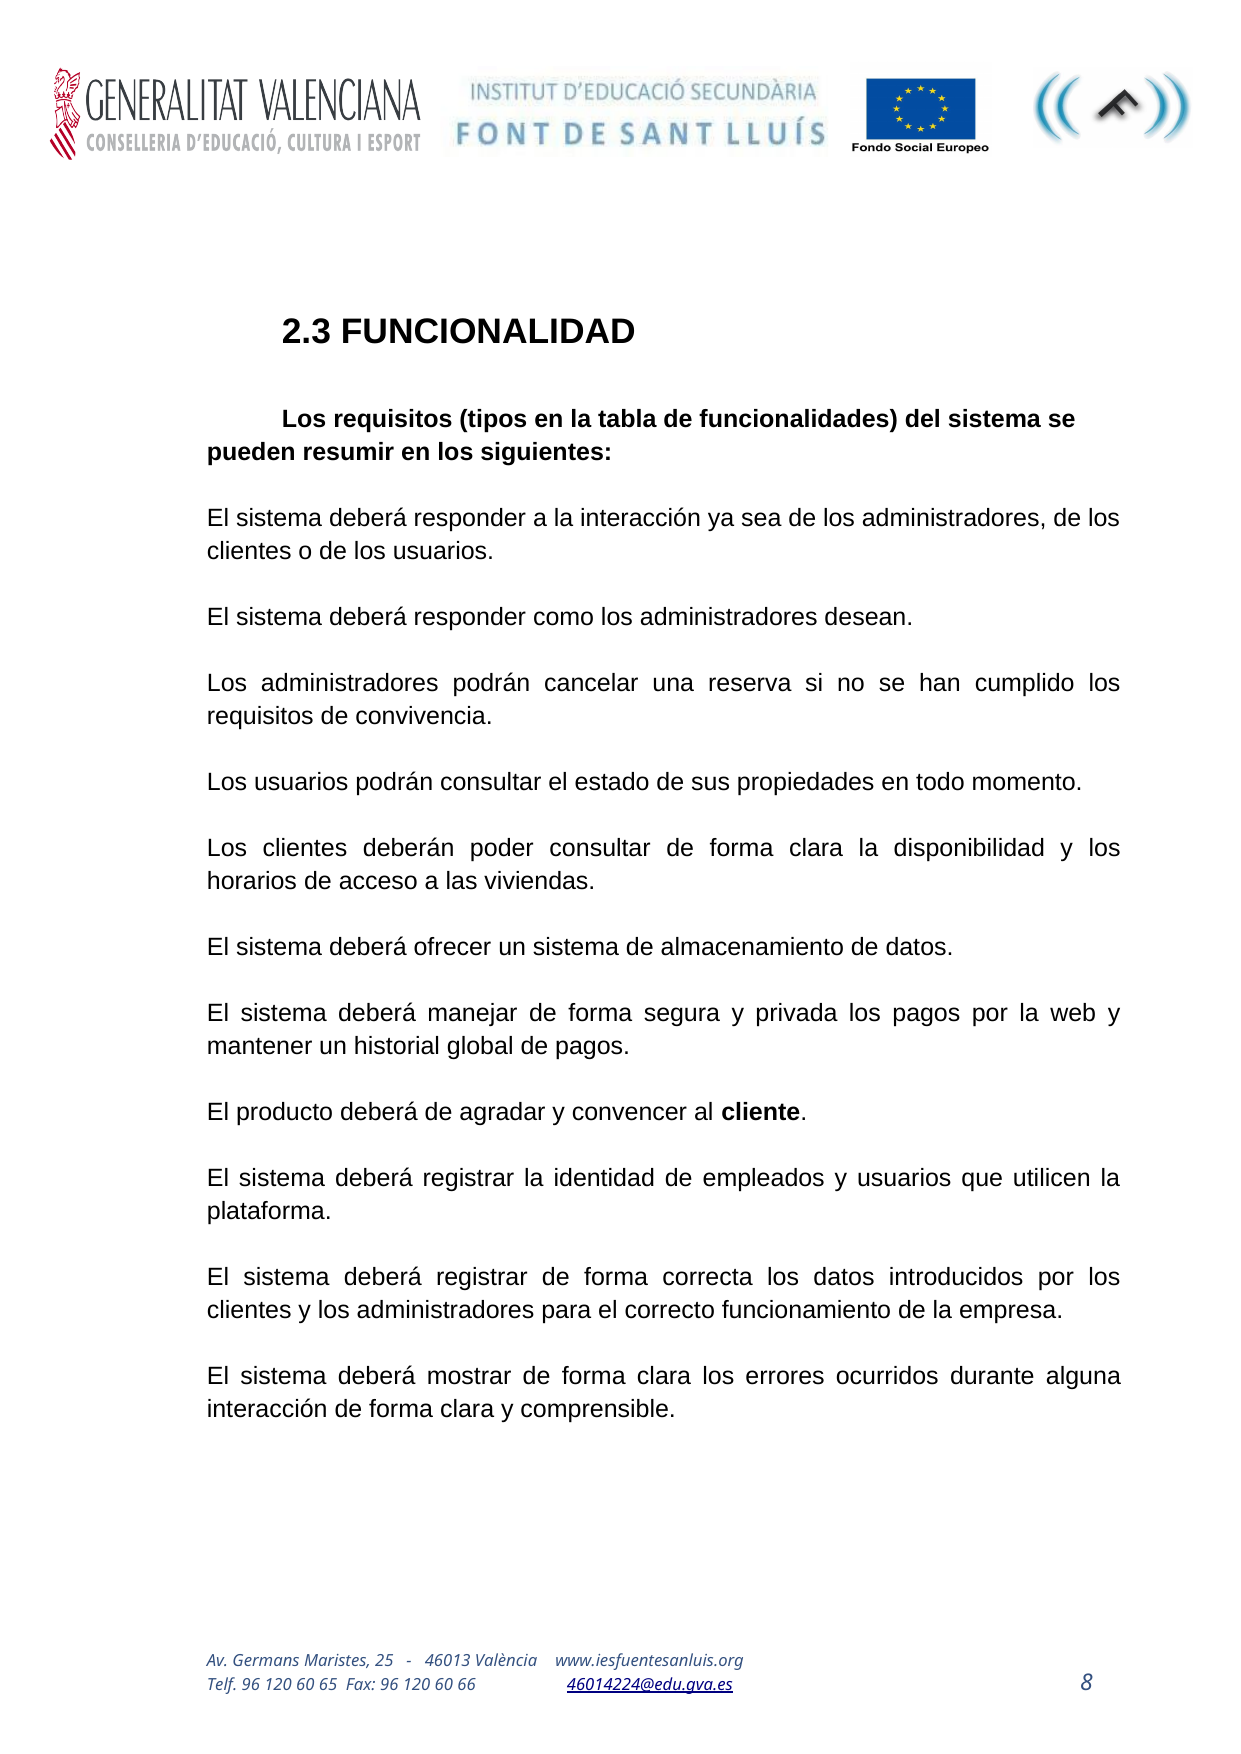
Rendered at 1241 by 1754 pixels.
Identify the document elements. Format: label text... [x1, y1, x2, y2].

picture [46, 66, 424, 162]
text Los administradores podrán cancelar una reserva si no se han cumplido los requisitos de convivencia. [207, 668, 1122, 729]
text Los clientes deberán poder consultar de forma clara la disponibilidad y los horarios de acceso a las viviendas. [207, 833, 1122, 894]
picture [1032, 67, 1194, 148]
text El sistema deberá mostrar de forma clara los errores ocurridos durante alguna interacción de forma clara y comprensible. [207, 1361, 1122, 1423]
text 2.3 FUNCIONALIDAD [207, 310, 1122, 351]
text El sistema deberá ofrecer un sistema de almacenamiento de datos. [207, 932, 1122, 961]
text Los requisitos (tipos en la tabla de funcionalidades) del sistema se pueden resumir en los siguientes: [207, 403, 1122, 465]
text El sistema deberá registrar la identidad de empleados y usuarios que utilicen la plataforma. [207, 1163, 1122, 1225]
text El sistema deberá responder como los administradores desean. [207, 602, 1122, 630]
picture [440, 66, 829, 157]
text El sistema deberá responder a la interacción ya sea de los administradores, de los clientes o de los usuarios. [207, 503, 1122, 564]
text El sistema deberá registrar de forma correcta los datos introducidos por los clientes y los administradores para el correcto funcionamiento de la empresa. [207, 1262, 1122, 1324]
text El sistema deberá manejar de forma segura y privada los pagos por la web y mantener un historial global de pagos. [207, 998, 1122, 1060]
text El producto deberá de agradar y convencer al cliente. [207, 1097, 1122, 1126]
text Los usuarios podrán consultar el estado de sus propiedades en todo momento. [207, 767, 1122, 796]
picture [849, 61, 993, 157]
